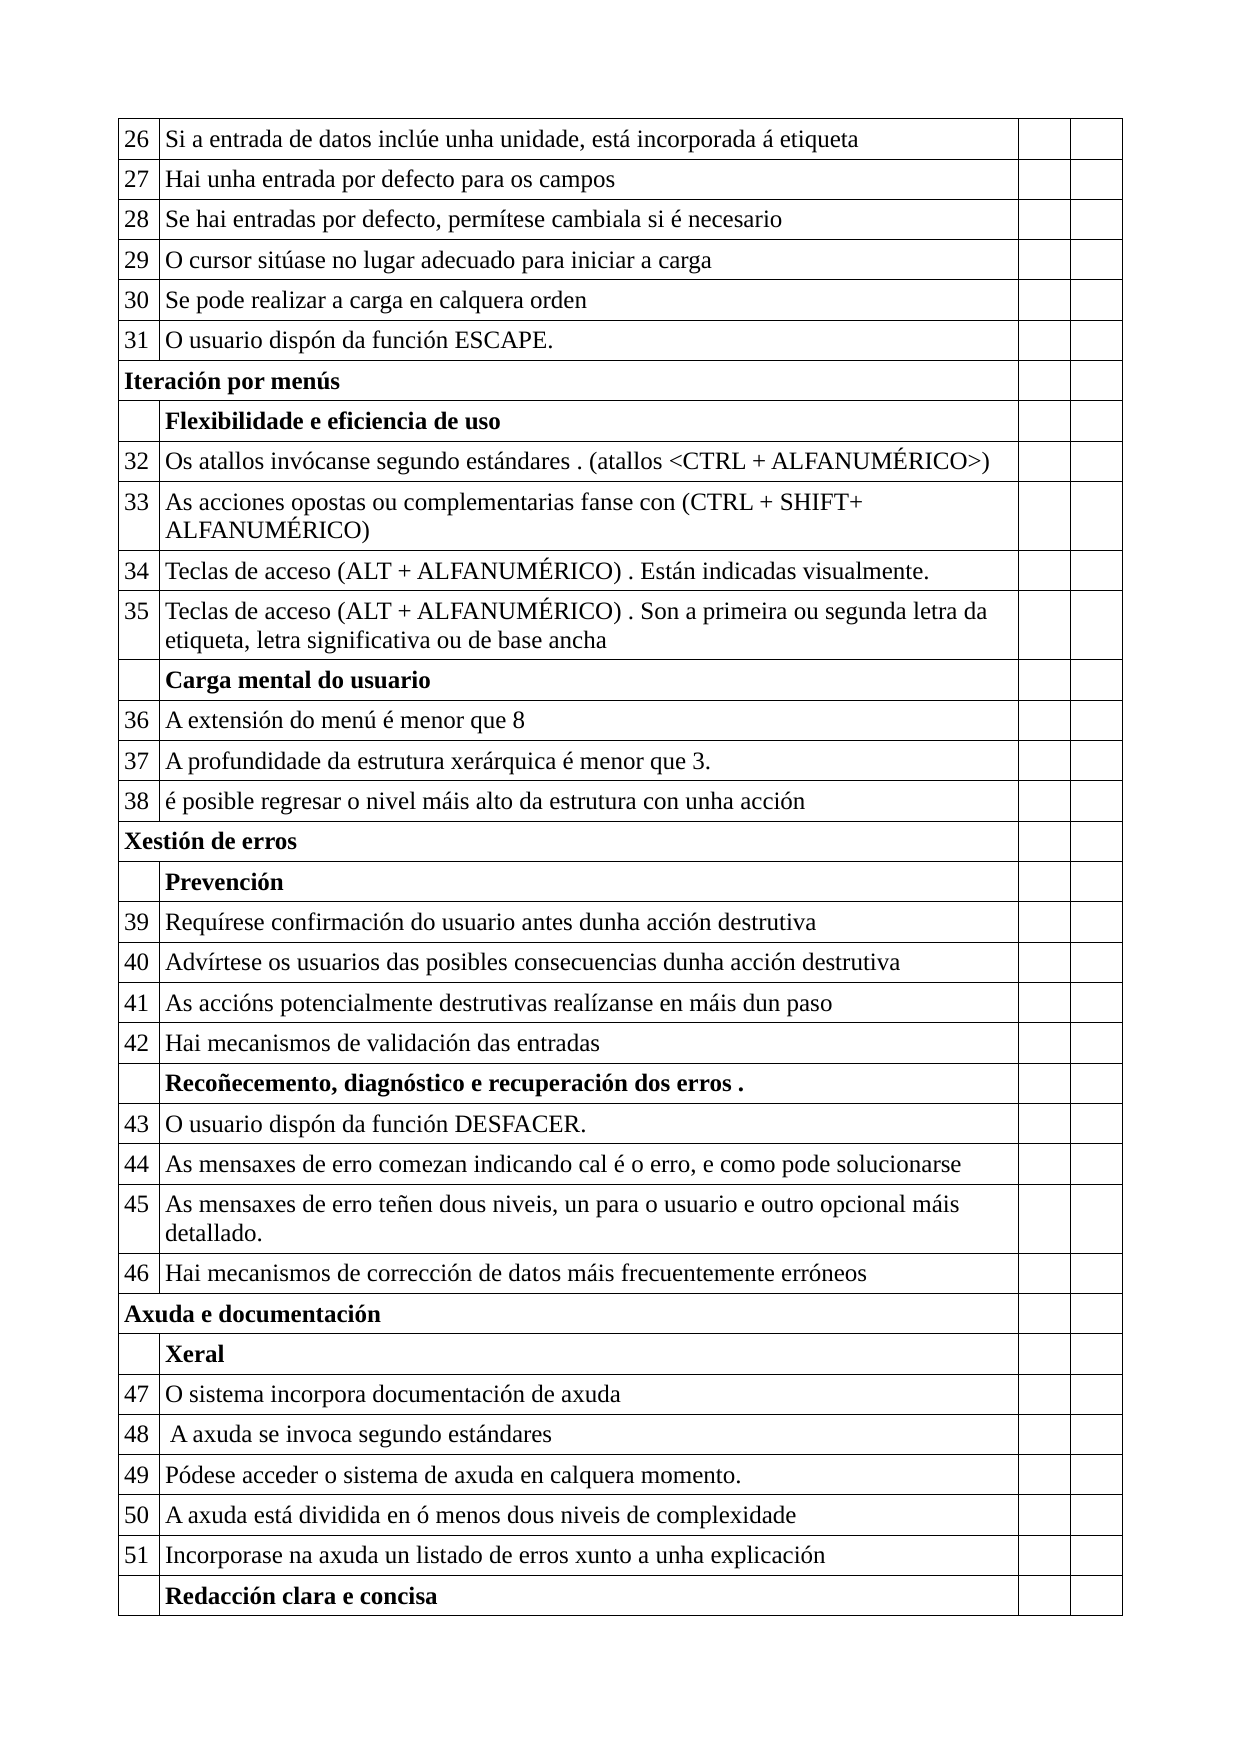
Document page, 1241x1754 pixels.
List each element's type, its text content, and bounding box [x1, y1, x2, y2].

table_cell 40 [119, 943, 159, 982]
table_cell [1071, 1144, 1122, 1183]
table_cell [1071, 200, 1122, 239]
table_cell [1019, 862, 1070, 901]
table_cell [1019, 361, 1070, 400]
table_cell Os atallos invócanse segundo estándares . (atallos <CTRL + ALFANUMÉRICO>) [160, 442, 1018, 481]
table_cell Teclas de acceso (ALT + ALFANUMÉRICO) . Son a primeira ou segunda letra da etiqueta, letra significativa ou de base ancha [160, 591, 1018, 659]
table_cell [1019, 822, 1070, 861]
table_cell [1071, 361, 1122, 400]
table_cell [1071, 741, 1122, 780]
table_cell Hai mecanismos de validación das entradas [160, 1023, 1018, 1062]
table_cell 39 [119, 902, 159, 942]
table_cell A extensión do menú é menor que 8 [160, 701, 1018, 740]
table_cell [1071, 1254, 1122, 1293]
table_cell [1019, 160, 1070, 199]
table_cell O usuario dispón da función ESCAPE. [160, 321, 1018, 360]
table_cell 44 [119, 1144, 159, 1183]
table_cell [1071, 1185, 1122, 1252]
table_cell [1071, 902, 1122, 942]
table_cell [1019, 1254, 1070, 1293]
table_cell [1071, 1375, 1122, 1414]
table_cell [1071, 1294, 1122, 1333]
table_cell [1071, 1064, 1122, 1103]
table_cell [1019, 1334, 1070, 1373]
table_cell Hai mecanismos de corrección de datos máis frecuentemente erróneos [160, 1254, 1018, 1293]
table_cell 27 [119, 160, 159, 199]
table_cell Teclas de acceso (ALT + ALFANUMÉRICO) . Están indicadas visualmente. [160, 551, 1018, 590]
table_cell [119, 660, 159, 700]
table_cell [1071, 280, 1122, 320]
table_cell [1019, 1023, 1070, 1062]
table_cell 36 [119, 701, 159, 740]
table_cell [1019, 321, 1070, 360]
table_cell 46 [119, 1254, 159, 1293]
table_cell [1071, 983, 1122, 1022]
table_cell [1019, 1294, 1070, 1333]
table_cell [1019, 551, 1070, 590]
table_cell [1019, 482, 1070, 550]
table_cell [1071, 660, 1122, 700]
table_cell 26 [119, 119, 159, 158]
table_cell [1071, 1455, 1122, 1494]
table_cell Si a entrada de datos inclúe unha unidade, está incorporada á etiqueta [160, 119, 1018, 158]
table_cell Pódese acceder o sistema de axuda en calquera momento. [160, 1455, 1018, 1494]
table_cell [1071, 160, 1122, 199]
table_cell [1071, 943, 1122, 982]
table_cell As mensaxes de erro teñen dous niveis, un para o usuario e outro opcional máis detallado. [160, 1185, 1018, 1252]
table_cell O cursor sitúase no lugar adecuado para iniciar a carga [160, 240, 1018, 279]
table_cell 42 [119, 1023, 159, 1062]
table_cell [1071, 442, 1122, 481]
table_cell [1071, 822, 1122, 861]
table_cell Hai unha entrada por defecto para os campos [160, 160, 1018, 199]
table_cell [1019, 240, 1070, 279]
table_cell 38 [119, 781, 159, 821]
table_cell [1019, 741, 1070, 780]
table_cell [1019, 280, 1070, 320]
table_cell [119, 1064, 159, 1103]
table_cell Prevención [160, 862, 1018, 901]
table_cell [1019, 1104, 1070, 1143]
table_cell Xestión de erros [119, 822, 1018, 861]
table_cell Carga mental do usuario [160, 660, 1018, 700]
table_cell [119, 1576, 159, 1615]
table_cell [1071, 401, 1122, 441]
table_cell [1019, 1536, 1070, 1575]
table_cell [1071, 1334, 1122, 1373]
table_cell [119, 401, 159, 441]
table_cell [1071, 1536, 1122, 1575]
table_cell [1019, 902, 1070, 942]
table_cell 34 [119, 551, 159, 590]
table_cell [1071, 1415, 1122, 1454]
table_cell A axuda está dividida en ó menos dous niveis de complexidade [160, 1495, 1018, 1535]
table_cell 31 [119, 321, 159, 360]
table_cell O usuario dispón da función DESFACER. [160, 1104, 1018, 1143]
table_cell Iteración por menús [119, 361, 1018, 400]
table_cell Recoñecemento, diagnóstico e recuperación dos erros . [160, 1064, 1018, 1103]
table_cell [1019, 943, 1070, 982]
table_cell [1071, 701, 1122, 740]
table_cell 37 [119, 741, 159, 780]
table_cell [1071, 321, 1122, 360]
table_cell [1071, 1495, 1122, 1535]
table_cell 47 [119, 1375, 159, 1414]
table_cell 51 [119, 1536, 159, 1575]
table_cell Advírtese os usuarios das posibles consecuencias dunha acción destrutiva [160, 943, 1018, 982]
table_cell O sistema incorpora documentación de axuda [160, 1375, 1018, 1414]
table_cell 32 [119, 442, 159, 481]
table_cell [1071, 1023, 1122, 1062]
table_cell [1071, 551, 1122, 590]
table_cell Requírese confirmación do usuario antes dunha acción destrutiva [160, 902, 1018, 942]
table_cell As mensaxes de erro comezan indicando cal é o erro, e como pode solucionarse [160, 1144, 1018, 1183]
table_cell 48 [119, 1415, 159, 1454]
table_cell [1019, 983, 1070, 1022]
table_cell A profundidade da estrutura xerárquica é menor que 3. [160, 741, 1018, 780]
table_cell é posible regresar o nivel máis alto da estrutura con unha acción [160, 781, 1018, 821]
table_cell Axuda e documentación [119, 1294, 1018, 1333]
table_cell 50 [119, 1495, 159, 1535]
table_cell [1071, 862, 1122, 901]
table_cell [1019, 1415, 1070, 1454]
table_cell [119, 1334, 159, 1373]
table_cell Se pode realizar a carga en calquera orden [160, 280, 1018, 320]
table_cell [1071, 781, 1122, 821]
table_cell [1019, 1144, 1070, 1183]
table_cell [1019, 1495, 1070, 1535]
table_cell [1019, 401, 1070, 441]
table_cell 35 [119, 591, 159, 659]
table_cell Se hai entradas por defecto, permítese cambiala si é necesario [160, 200, 1018, 239]
table_cell [1071, 482, 1122, 550]
table_cell [1071, 591, 1122, 659]
table_cell [1019, 200, 1070, 239]
table_cell Xeral [160, 1334, 1018, 1373]
table_cell As accións potencialmente destrutivas realízanse en máis dun paso [160, 983, 1018, 1022]
table_cell 30 [119, 280, 159, 320]
table_cell [1019, 660, 1070, 700]
table_cell [1019, 119, 1070, 158]
table_cell [1019, 1375, 1070, 1414]
table_cell 49 [119, 1455, 159, 1494]
table_cell [1019, 1576, 1070, 1615]
table_cell [1019, 442, 1070, 481]
table_cell A axuda se invoca segundo estándares [160, 1415, 1018, 1454]
table_cell Incorporase na axuda un listado de erros xunto a unha explicación [160, 1536, 1018, 1575]
table_cell Flexibilidade e eficiencia de uso [160, 401, 1018, 441]
table_cell [1019, 1064, 1070, 1103]
table_cell 41 [119, 983, 159, 1022]
table_cell 33 [119, 482, 159, 550]
table_cell [1019, 701, 1070, 740]
table_cell 43 [119, 1104, 159, 1143]
table_cell [1071, 1576, 1122, 1615]
table_cell 29 [119, 240, 159, 279]
table_cell [1071, 119, 1122, 158]
table_cell As acciones opostas ou complementarias fanse con (CTRL + SHIFT+ ALFANUMÉRICO) [160, 482, 1018, 550]
table_cell Redacción clara e concisa [160, 1576, 1018, 1615]
table_cell [119, 862, 159, 901]
table_cell [1019, 781, 1070, 821]
table_cell [1019, 1455, 1070, 1494]
table_cell [1071, 240, 1122, 279]
table_cell [1019, 591, 1070, 659]
table_cell 45 [119, 1185, 159, 1252]
table_cell [1071, 1104, 1122, 1143]
table_cell [1019, 1185, 1070, 1252]
table_cell 28 [119, 200, 159, 239]
